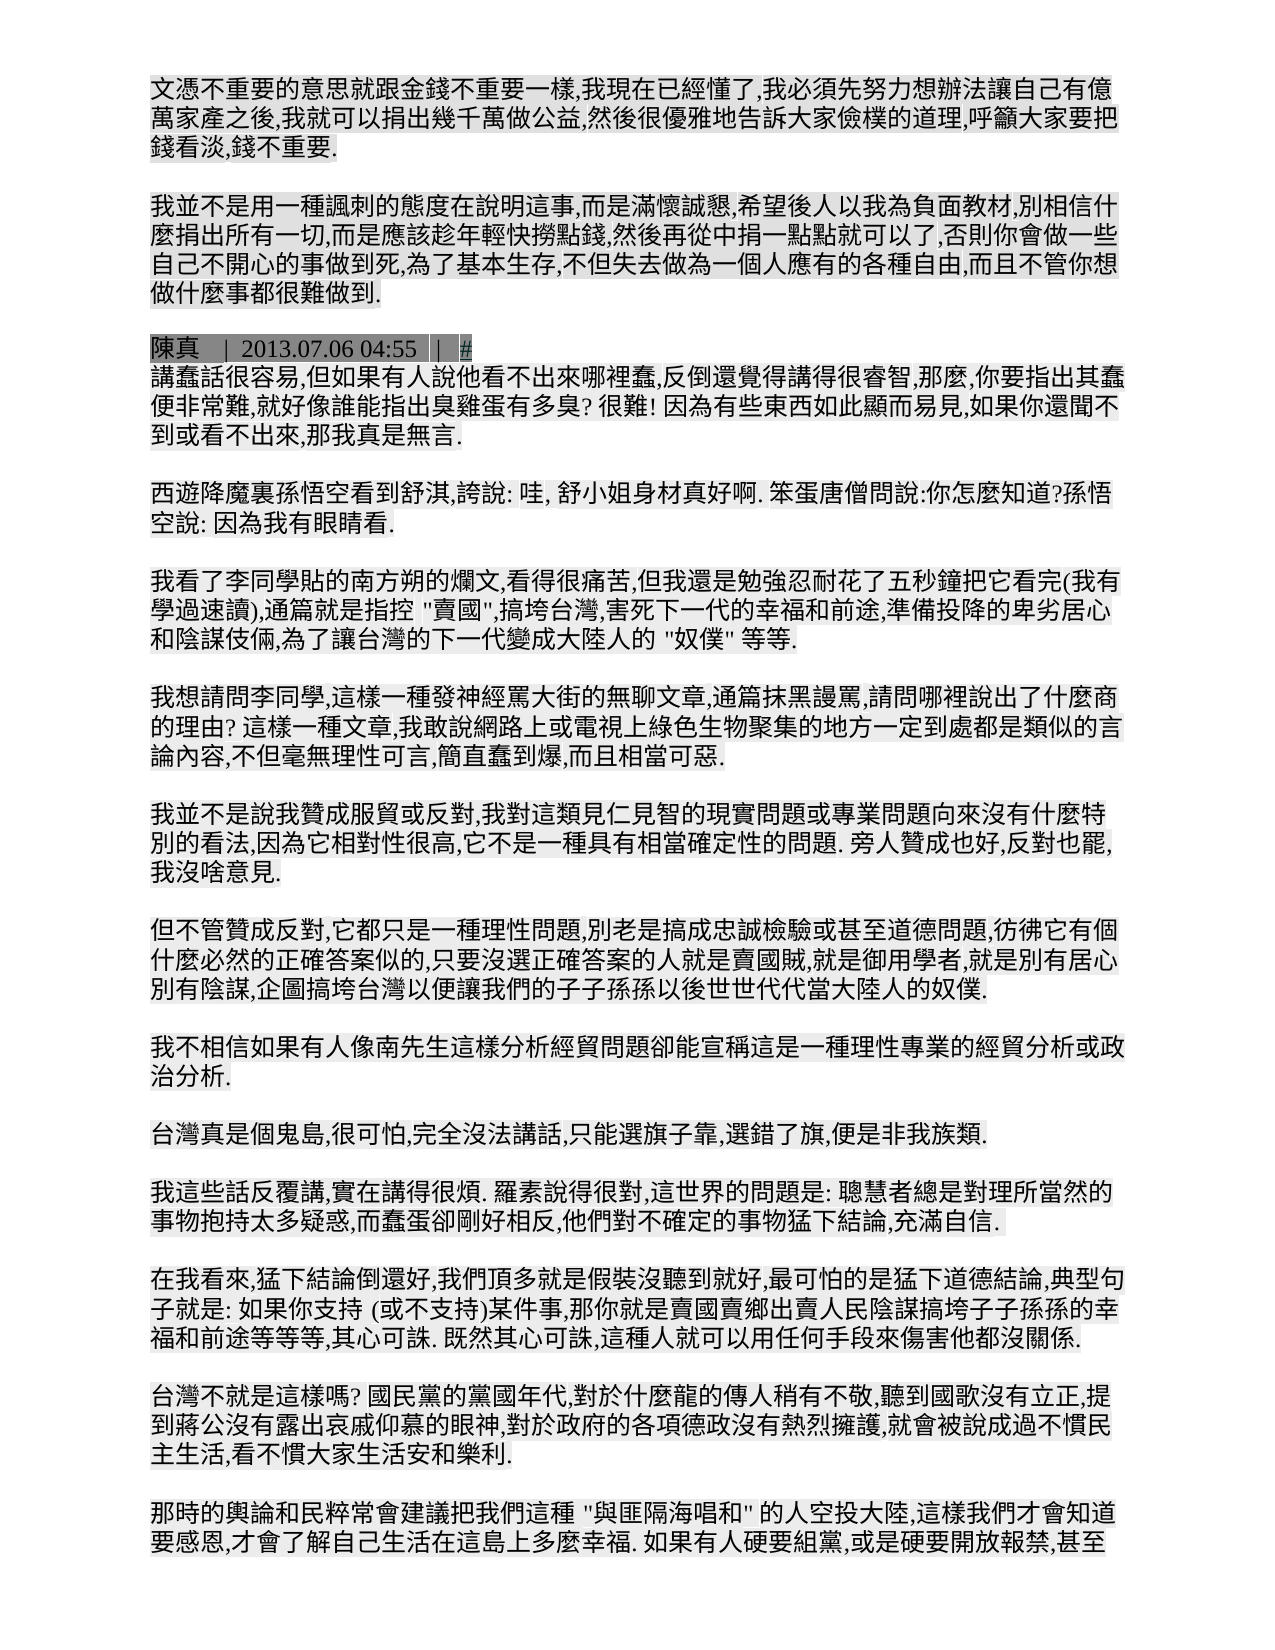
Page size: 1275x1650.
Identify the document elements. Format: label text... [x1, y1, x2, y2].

text 文憑不重要的意思就跟金錢不重要一樣,我現在已經懂了,我必須先努力想辦法讓自己有億萬家產之後,我就可以捐出幾千萬做公益,然後很優雅地告訴大家儉樸的道理,呼籲大家要把錢看淡,錢不重要. 我並不是用一種諷刺的態度在說明這事,而是滿懷誠懇,希望後人以我為負面教材,別相信什麼捐出所有一切,而是應該趁年輕快撈點錢,然後再從中捐一點點就可以了,否則你會做一些自己不開心的事做到死,為了基本生存,不但失去做為一個人應有的各種自由,而且不管你想做什麼事都很難做到. [150, 75, 1125, 309]
text 講蠢話很容易,但如果有人說他看不出來哪裡蠢,反倒還覺得講得很睿智,那麼,你要指出其蠢便非常難,就好像誰能指出臭雞蛋有多臭? 很難! 因為有些東西如此顯而易見,如果你還聞不到或看不出來,那我真是無言. 西遊降魔裏孫悟空看到舒淇,誇說: 哇, 舒小姐身材真好啊. 笨蛋唐僧問說:你怎麼知道?孫悟空說: 因為我有眼睛看. 我看了李同學貼的南方朔的爛文,看得很痛苦,但我還是勉強忍耐花了五秒鐘把它看完(我有學過速讀),通篇就是指控 "賣國",搞垮台灣,害死下一代的幸福和前途,準備投降的卑劣居心和陰謀伎倆,為了讓台灣的下一代變成大陸人的 "奴僕" 等等. 我想請問李同學,這樣一種發神經罵大街的無聊文章,通篇抹黑謾罵,請問哪裡說出了什麼商的理由? 這樣一種文章,我敢說網路上或電視上綠色生物聚集的地方一定到處都是類似的言論內容,不但毫無理性可言,簡直蠢到爆,而且相當可惡. 我並不是說我贊成服貿或反對,我對這類見仁見智的現實問題或專業問題向來沒有什麼特別的看法,因為它相對性很高,它不是一種具有相當確定性的問題. 旁人贊成也好,反對也罷,我沒啥意見. 但不管贊成反對,它都只是一種理性問題,別老是搞成忠誠檢驗或甚至道德問題,彷彿它有個什麼必然的正確答案似的,只要沒選正確答案的人就是賣國賊,就是御用學者,就是別有居心別有陰謀,企圖搞垮台灣以便讓我們的子子孫孫以後世世代代當大陸人的奴僕. 我不相信如果有人像南先生這樣分析經貿問題卻能宣稱這是一種理性專業的經貿分析或政治分析. 台灣真是個鬼島,很可怕,完全沒法講話,只能選旗子靠,選錯了旗,便是非我族類. 我這些話反覆講,實在講得很煩. 羅素說得很對,這世界的問題是: 聰慧者總是對理所當然的事物抱持太多疑惑,而蠢蛋卻剛好相反,他們對不確定的事物猛下結論,充滿自信. 在我看來,猛下結論倒還好,我們頂多就是假裝沒聽到就好,最可怕的是猛下道德結論,典型句子就是: 如果你支持 (或不支持)某件事,那你就是賣國賣鄉出賣人民陰謀搞垮子子孫孫的幸福和前途等等等,其心可誅. 既然其心可誅,這種人就可以用任何手段來傷害他都沒關係. 台灣不就是這樣嗎? 國民黨的黨國年代,對於什麼龍的傳人稍有不敬,聽到國歌沒有立正,提到蔣公沒有露出哀戚仰慕的眼神,對於政府的各項德政沒有熱烈擁護,就會被說成過不慣民主生活,看不慣大家生活安和樂利. 那時的輿論和民粹常會建議把我們這種 "與匪隔海唱和" 的人空投大陸,這樣我們才會知道要感恩,才會了解自己生活在這島上多麼幸福. 如果有人硬要組黨,或是硬要開放報禁,甚至 [150, 363, 1125, 1557]
text 陳真 | 2013.07.06 04:55 | # [150, 334, 1125, 363]
